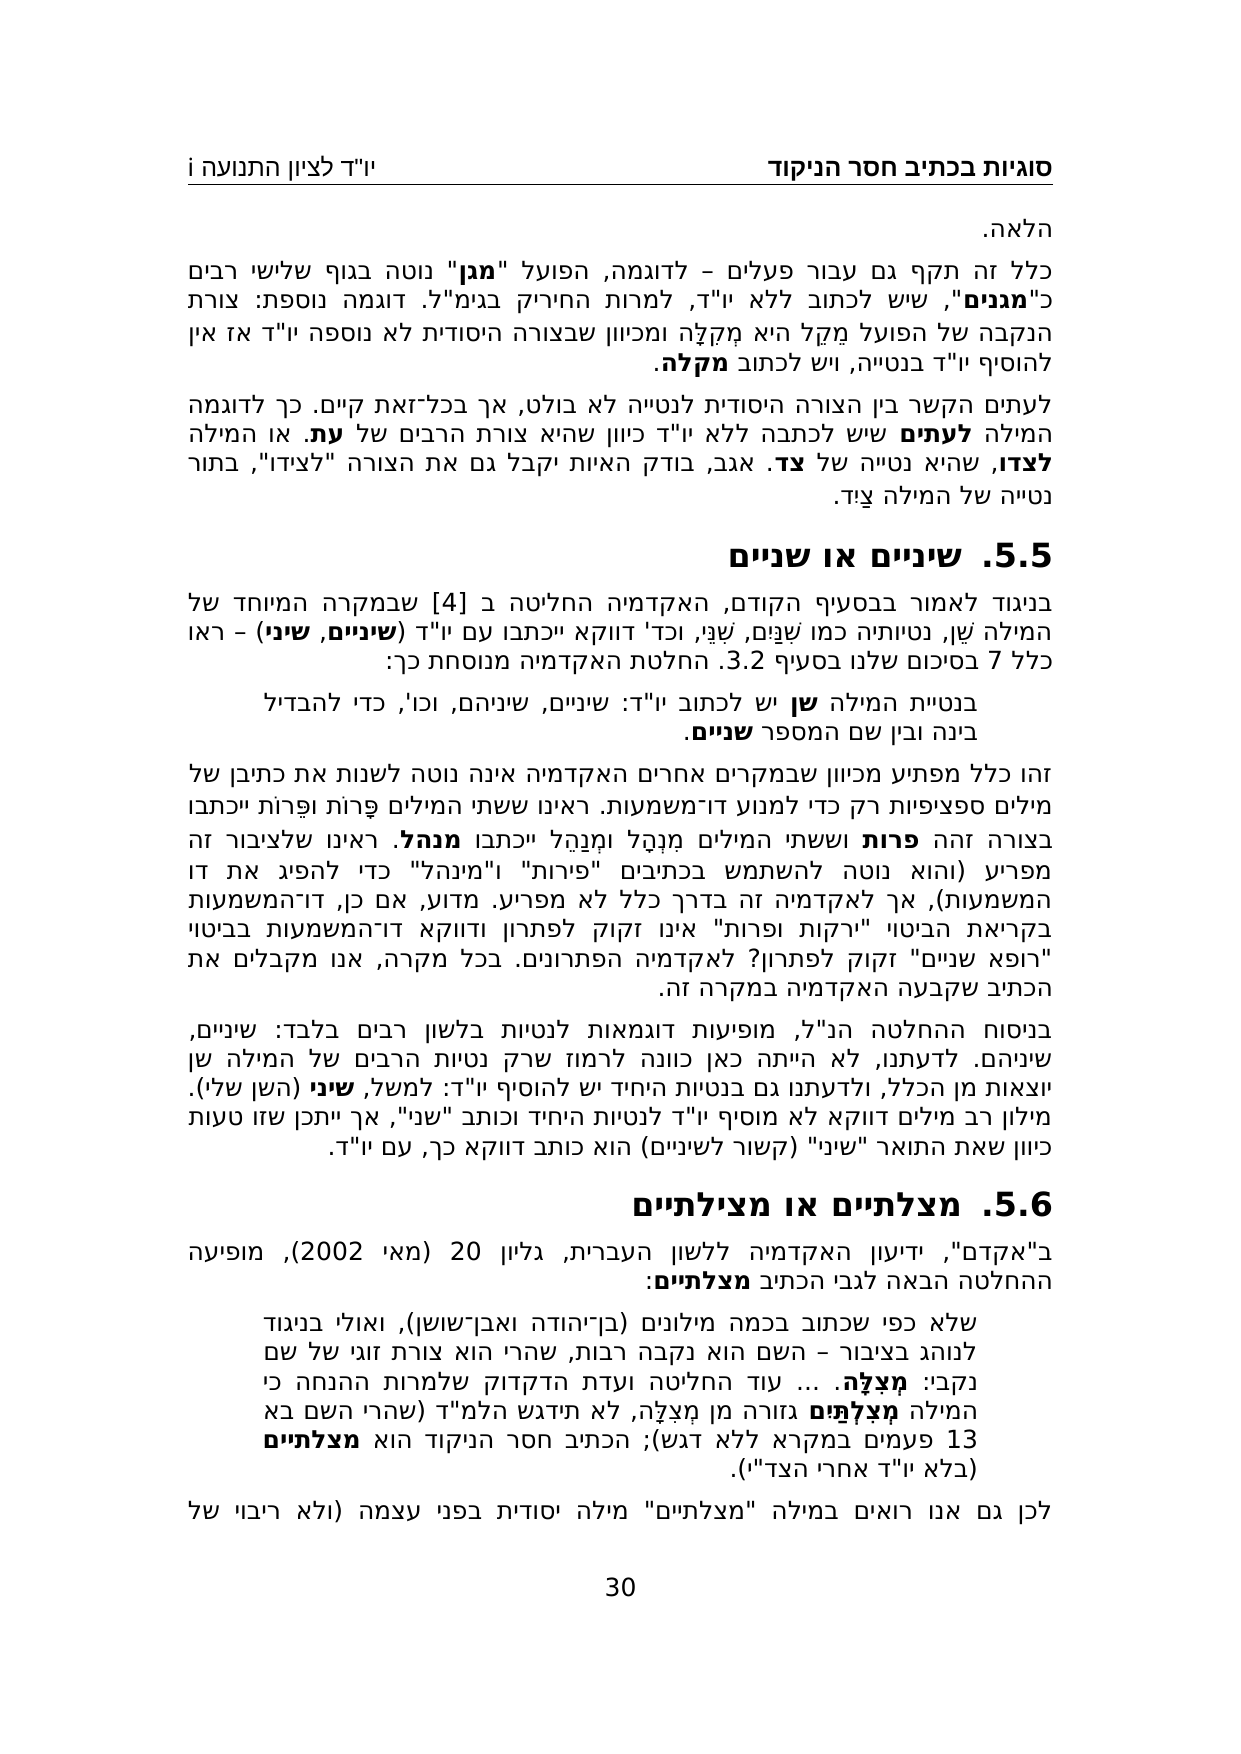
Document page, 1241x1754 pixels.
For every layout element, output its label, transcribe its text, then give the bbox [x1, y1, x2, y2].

subtitle מצלתיים או מצילתיים [187, 1186, 1053, 1225]
text הלאה. [187, 214, 1053, 243]
subtitle שיניים או שניים [187, 537, 1053, 575]
text לכן גם אנו רואים במילה "מצלתיים" מילה יסודית בפני עצמה (ולא ריבוי של [187, 1496, 1053, 1525]
text בנטיית המילה שן יש לכתוב יו"ד: שיניים, שיניהם, וכו', כדי להבדיל בינה ובין שם המספר שניים. [262, 688, 978, 747]
text ב"אקדם", ידיעון האקדמיה ללשון העברית, גליון 20 (מאי 2002), מופיעה ההחלטה הבאה לגבי הכתיב מצלתיים: [187, 1237, 1053, 1296]
text בניגוד לאמור בבסעיף הקודם, האקדמיה החליטה ב [4] שבמקרה המיוחד של המילה שֵׁן, נטיותיה כמו שִׁנַּיִם, שִׁנֵּי, וכד' דווקא ייכתבו עם יו"ד (שיניים, שיני) – ראו כלל 7 בסיכום שלנו בסעיף 3.2. החלטת האקדמיה מנוסחת כך: [187, 588, 1053, 676]
text בניסוח ההחלטה הנ"ל, מופיעות דוגמאות לנטיות בלשון רבים בלבד: שיניים, שיניהם. לדעתנו, לא הייתה כאן כוונה לרמוז שרק נטיות הרבים של המילה שן יוצאות מן הכלל, ולדעתנו גם בנטיות היחיד יש להוסיף יו"ד: למשל, שיני (השן שלי). מילון רב מילים דווקא לא מוסיף יו"ד לנטיות היחיד וכותב "שני", אך ייתכן שזו טעות כיוון שאת התואר "שיני" (קשור לשיניים) הוא כותב דווקא כך, עם יו"ד. [187, 1015, 1053, 1161]
text זהו כלל מפתיע מכיוון שבמקרים אחרים האקדמיה אינה נוטה לשנות את כתיבן של מילים ספציפיות רק כדי למנוע דו־משמעות. ראינו ששתי המילים פָּרוֹת ופֵּרוֹת ייכתבו בצורה זהה פרות וששתי המילים מִנְהָל ומְנַהֵל ייכתבו מנהל. ראינו שלציבור זה מפריע (והוא נוטה להשתמש בכתיבים "פירות" ו"מינהל" כדי להפיג את דו המשמעות), אך לאקדמיה זה בדרך כלל לא מפריע. מדוע, אם כן, דו־המשמעות בקריאת הביטוי "ירקות ופרות" אינו זקוק לפתרון ודווקא דו־המשמעות בביטוי "רופא שניים" זקוק לפתרון? לאקדמיה הפתרונים. בכל מקרה, אנו מקבלים את הכתיב שקבעה האקדמיה במקרה זה. [187, 759, 1053, 1002]
text כלל זה תקף גם עבור פעלים – לדוגמה, הפועל "מגן" נוטה בגוף שלישי רבים כ"מגנים", שיש לכתוב ללא יו"ד, למרות החיריק בגימ"ל. דוגמה נוספת: צורת הנקבה של הפועל מֵקֵל היא מְקִלָּה ומכיוון שבצורה היסודית לא נוספה יו"ד אז אין להוסיף יו"ד בנטייה, ויש לכתוב מקלה. [187, 256, 1053, 378]
text לעתים הקשר בין הצורה היסודית לנטייה לא בולט, אך בכל־זאת קיים. כך לדוגמה המילה לעתים שיש לכתבה ללא יו"ד כיוון שהיא צורת הרבים של עת. או המילה לצדו, שהיא נטייה של צד. אגב, בודק האיות יקבל גם את הצורה "לצידו", בתור נטייה של המילה צַיִד. [187, 390, 1053, 512]
text שלא כפי שכתוב בכמה מילונים (בן־יהודה ואבן־שושן), ואולי בניגוד לנוהג בציבור – השם הוא נקבה רבות, שהרי הוא צורת זוגי של שם נקבי: מְצִלָּה. ... עוד החליטה ועדת הדקדוק שלמרות ההנחה כי המילה מְצִלְתַּיִם גזורה מן מְצִלָּה, לא תידגש הלמ"ד (שהרי השם בא 13 פעמים במקרא ללא דגש); הכתיב חסר הניקוד הוא מצלתיים (בלא יו"ד אחרי הצד"י). [262, 1308, 978, 1484]
